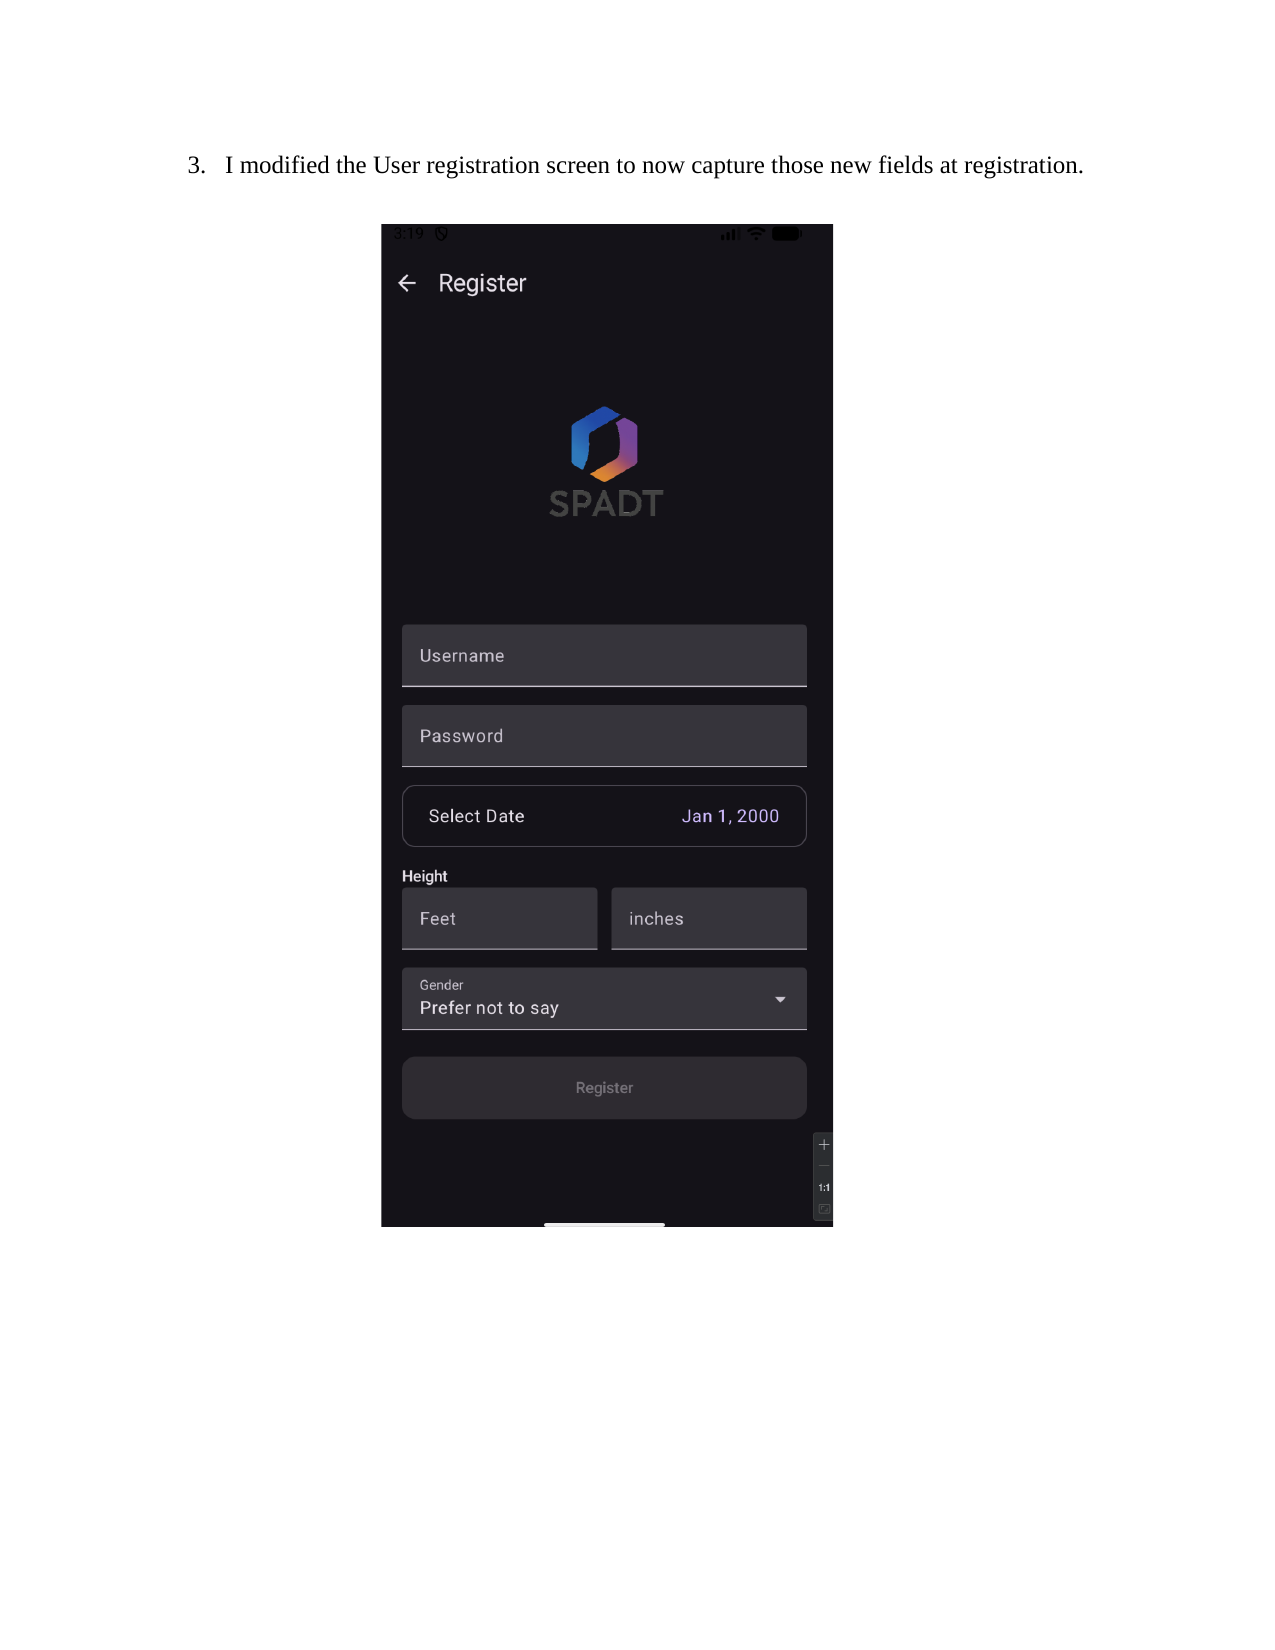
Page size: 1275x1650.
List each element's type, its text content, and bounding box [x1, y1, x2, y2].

picture [381, 224, 834, 1227]
list I modified the User registration screen to now capture those new fields at registration. [187, 150, 1125, 1486]
